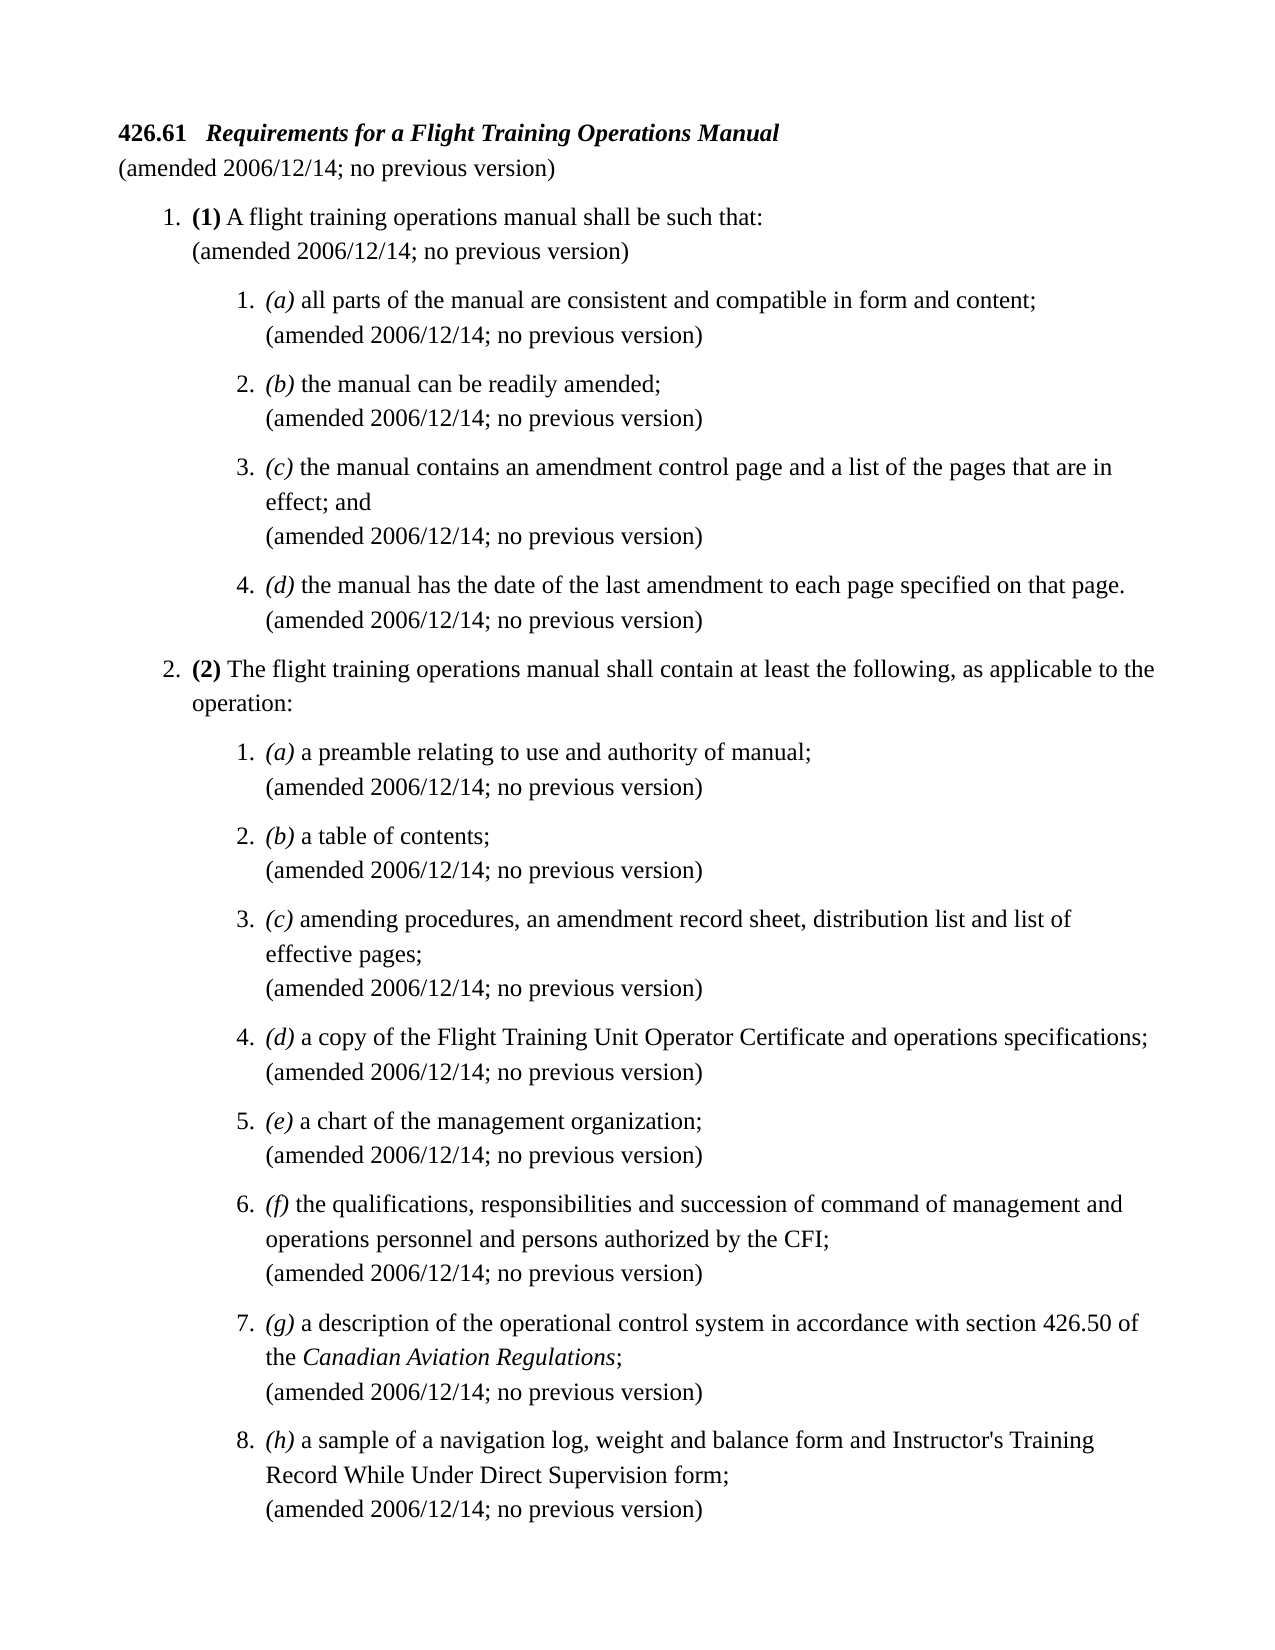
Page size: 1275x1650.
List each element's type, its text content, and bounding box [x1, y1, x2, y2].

list (a) all parts of the manual are consistent and compatible in form and content; (amended 2006/12/14; no previous version) [236, 285, 1157, 348]
list (a) a preamble relating to use and authority of manual; (amended 2006/12/14; no previous version) [236, 737, 1157, 801]
list (d) a copy of the Flight Training Unit Operator Certificate and operations specifications; (amended 2006/12/14; no previous version) [236, 1022, 1157, 1086]
list (c) amending procedures, an amendment record sheet, distribution list and list of effective pages; (amended 2006/12/14; no previous version) [236, 904, 1157, 1002]
list (f) the qualifications, responsibilities and succession of command of management and operations personnel and persons authorized by the CFI; (amended 2006/12/14; no previous version) [236, 1189, 1157, 1287]
list (1) A flight training operations manual shall be such that: (amended 2006/12/14; no previous version) [162, 202, 1157, 265]
list (b) a table of contents; (amended 2006/12/14; no previous version) [236, 821, 1157, 884]
list (h) a sample of a navigation log, weight and balance form and Instructor's Training Record While Under Direct Supervision form; (amended 2006/12/14; no previous version) [236, 1426, 1157, 1523]
list (b) the manual can be readily amended; (amended 2006/12/14; no previous version) [236, 369, 1157, 432]
text 426.61 Requirements for a Flight Training Operations Manual (amended 2006/12/14; no previous version) [118, 118, 1157, 181]
list (e) a chart of the management organization; (amended 2006/12/14; no previous version) [236, 1106, 1157, 1169]
list (d) the manual has the date of the last amendment to each page specified on that page. (amended 2006/12/14; no previous version) [236, 570, 1157, 633]
list (c) the manual contains an amendment control page and a list of the pages that are in effect; and (amended 2006/12/14; no previous version) [236, 452, 1157, 550]
list (g) a description of the operational control system in accordance with section 426.50 of the Canadian Aviation Regulations; (amended 2006/12/14; no previous version) [236, 1308, 1157, 1405]
list (2) The flight training operations manual shall contain at least the following, as applicable to the operation: [162, 654, 1157, 717]
